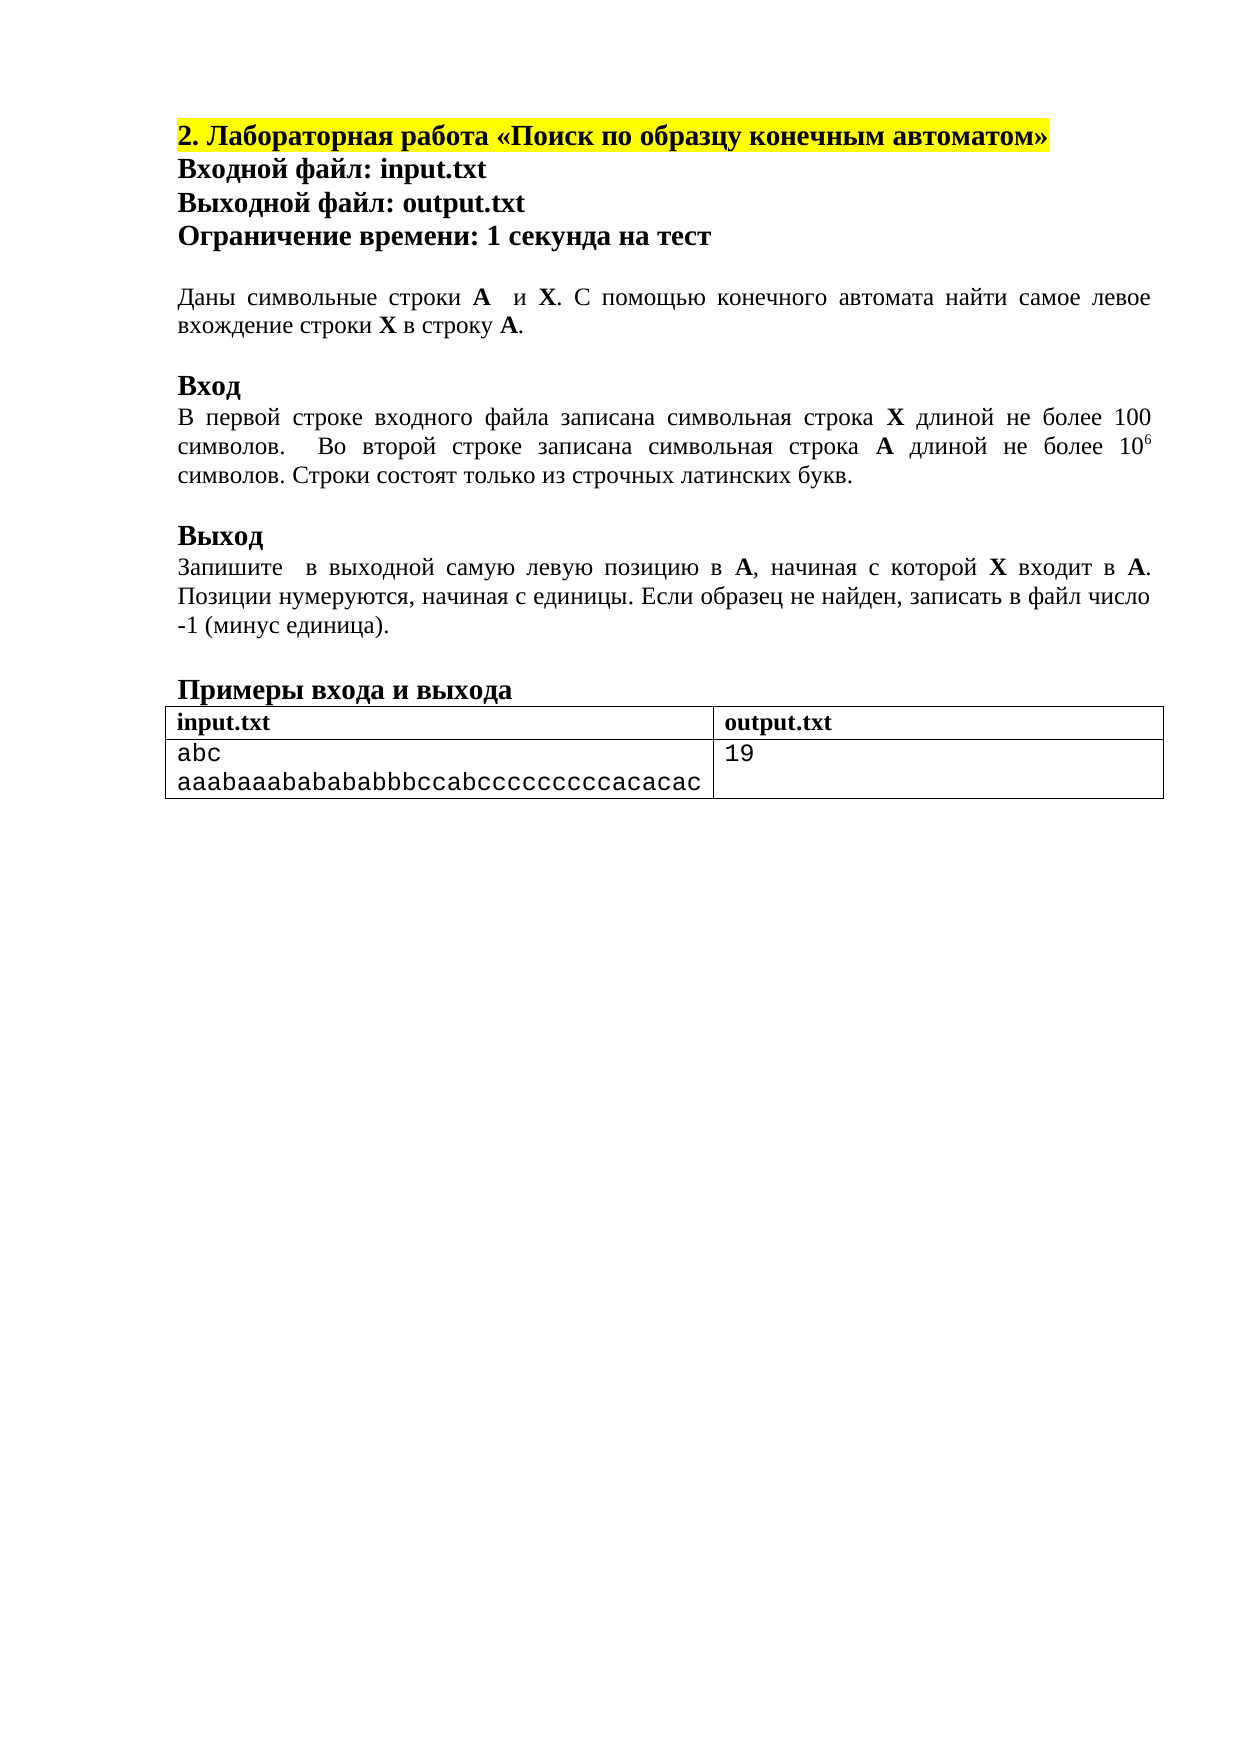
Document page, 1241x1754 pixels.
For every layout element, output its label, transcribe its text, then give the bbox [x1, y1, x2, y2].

text Даны символьные строки A и X. С помощью конечного автомата найти самое левое вхождение строки X в строку A. [177, 281, 1152, 339]
text Вход [177, 368, 1152, 402]
table_header output.txt [714, 707, 1163, 739]
text Выходной файл: output.txt [177, 185, 1152, 219]
text Ограничение времени: 1 секунда на тест [177, 219, 1152, 252]
text 2. Лабораторная работа «Поиск по образцу конечным автоматом» [177, 118, 1152, 152]
text Запишите в выходной самую левую позицию в A, начиная с которой X входит в A. Позиции нумеруются, начиная с единицы. Если образец не найден, записать в файл число -1 (минус единица). [177, 552, 1152, 639]
text Примеры входа и выхода [177, 673, 1152, 706]
table_cell abc aaabaaababababbbccabcccccccccacacac [166, 740, 713, 797]
table_cell 19 [714, 740, 1163, 797]
text В первой строке входного файла записана символьная строка X длиной не более 100 символов. Во второй строке записана символьная строка A длиной не более 106 символов. Строки состоят только из строчных латинских букв. [177, 402, 1152, 489]
text Выход [177, 518, 1152, 552]
table_header input.txt [166, 707, 713, 739]
text Входной файл: input.txt [177, 152, 1152, 185]
